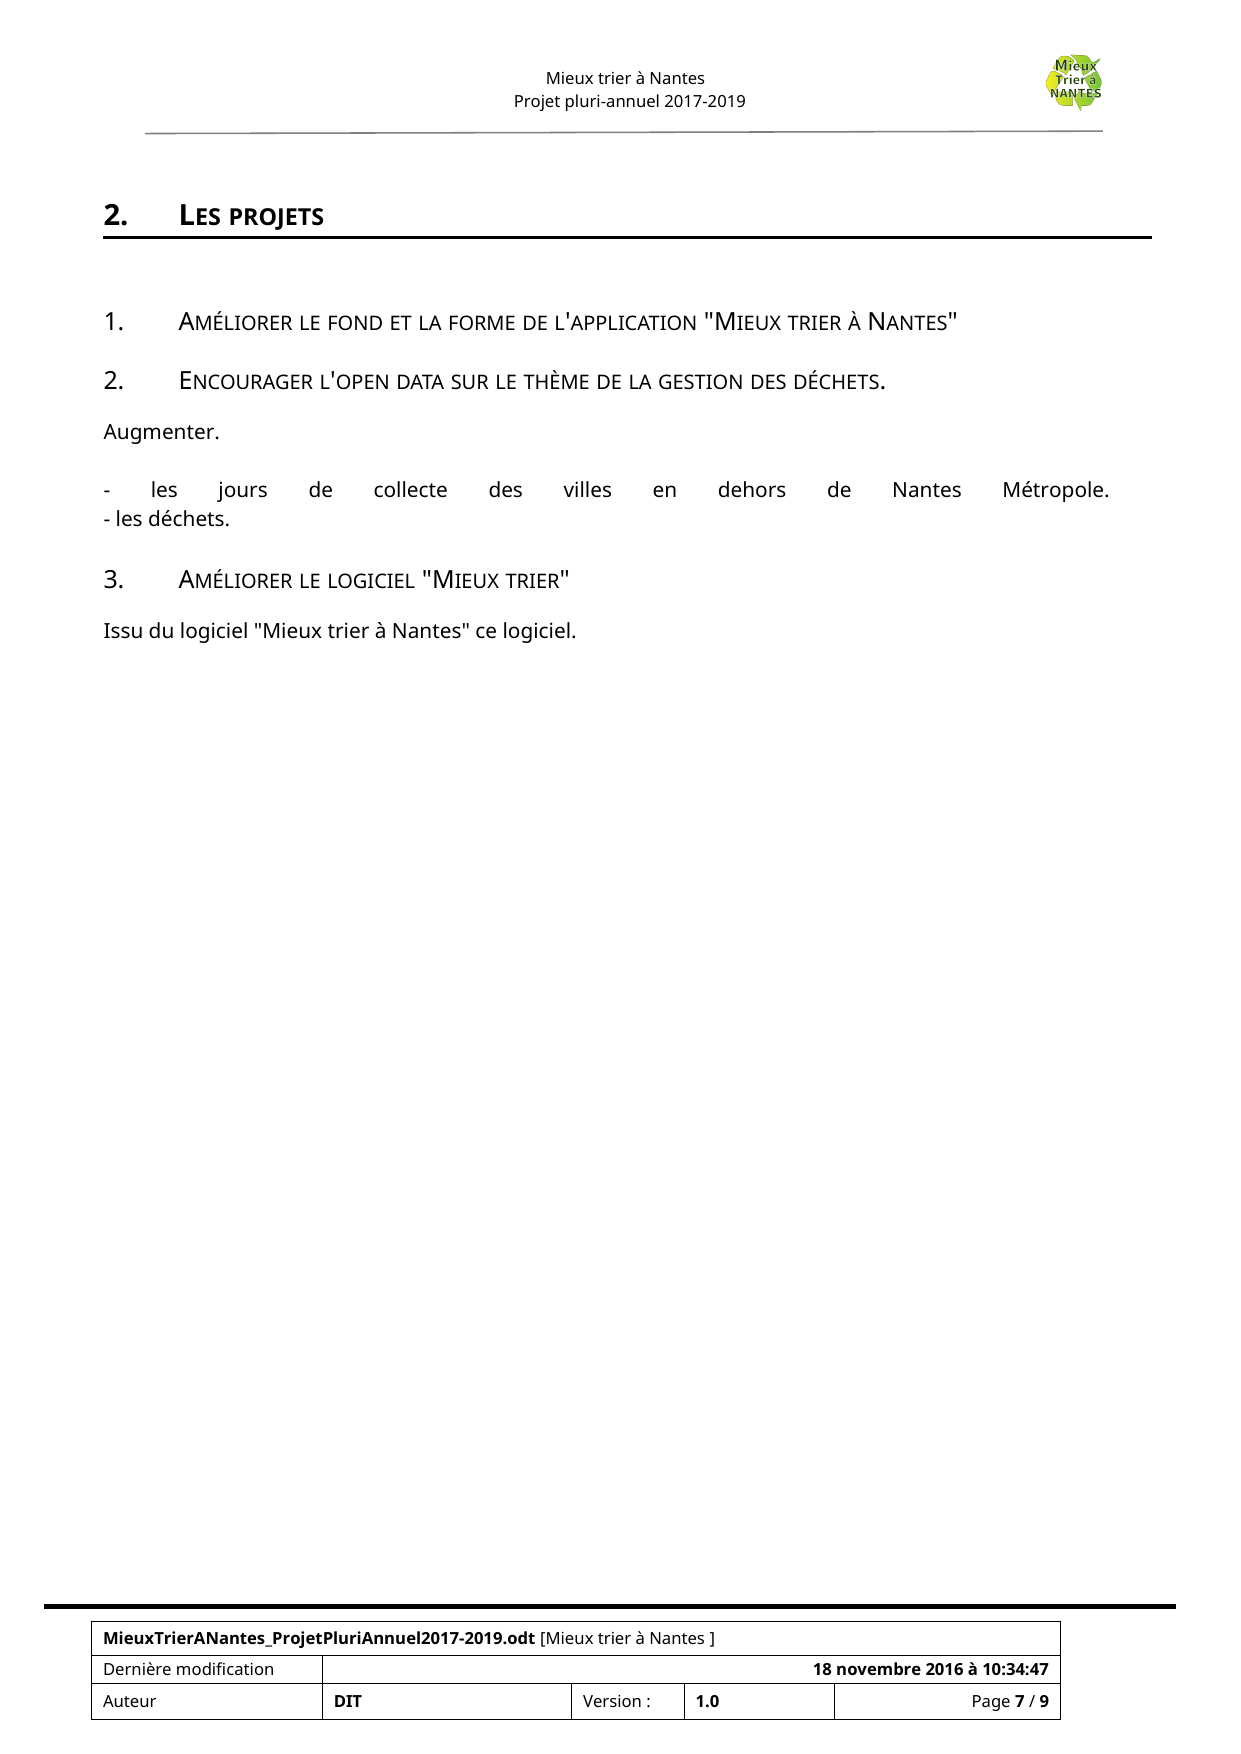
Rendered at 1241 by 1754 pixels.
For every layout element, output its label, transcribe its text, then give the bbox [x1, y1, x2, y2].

subtitle Les projets [103, 194, 1152, 236]
subtitle Encourager l'open data sur le thème de la gestion des déchets. [103, 362, 1152, 396]
picture [1044, 52, 1104, 112]
text Issu du logiciel "Mieux trier à Nantes" ce logiciel. [103, 616, 1152, 645]
text Augmenter. [103, 417, 1152, 446]
subtitle Améliorer le fond et la forme de l'application "Mieux trier à Nantes" [103, 303, 1152, 337]
text - les jours de collecte des villes en dehors de Nantes Métropole. - les déchets. [103, 475, 1152, 532]
subtitle Améliorer le logiciel "Mieux trier" [103, 562, 1152, 596]
